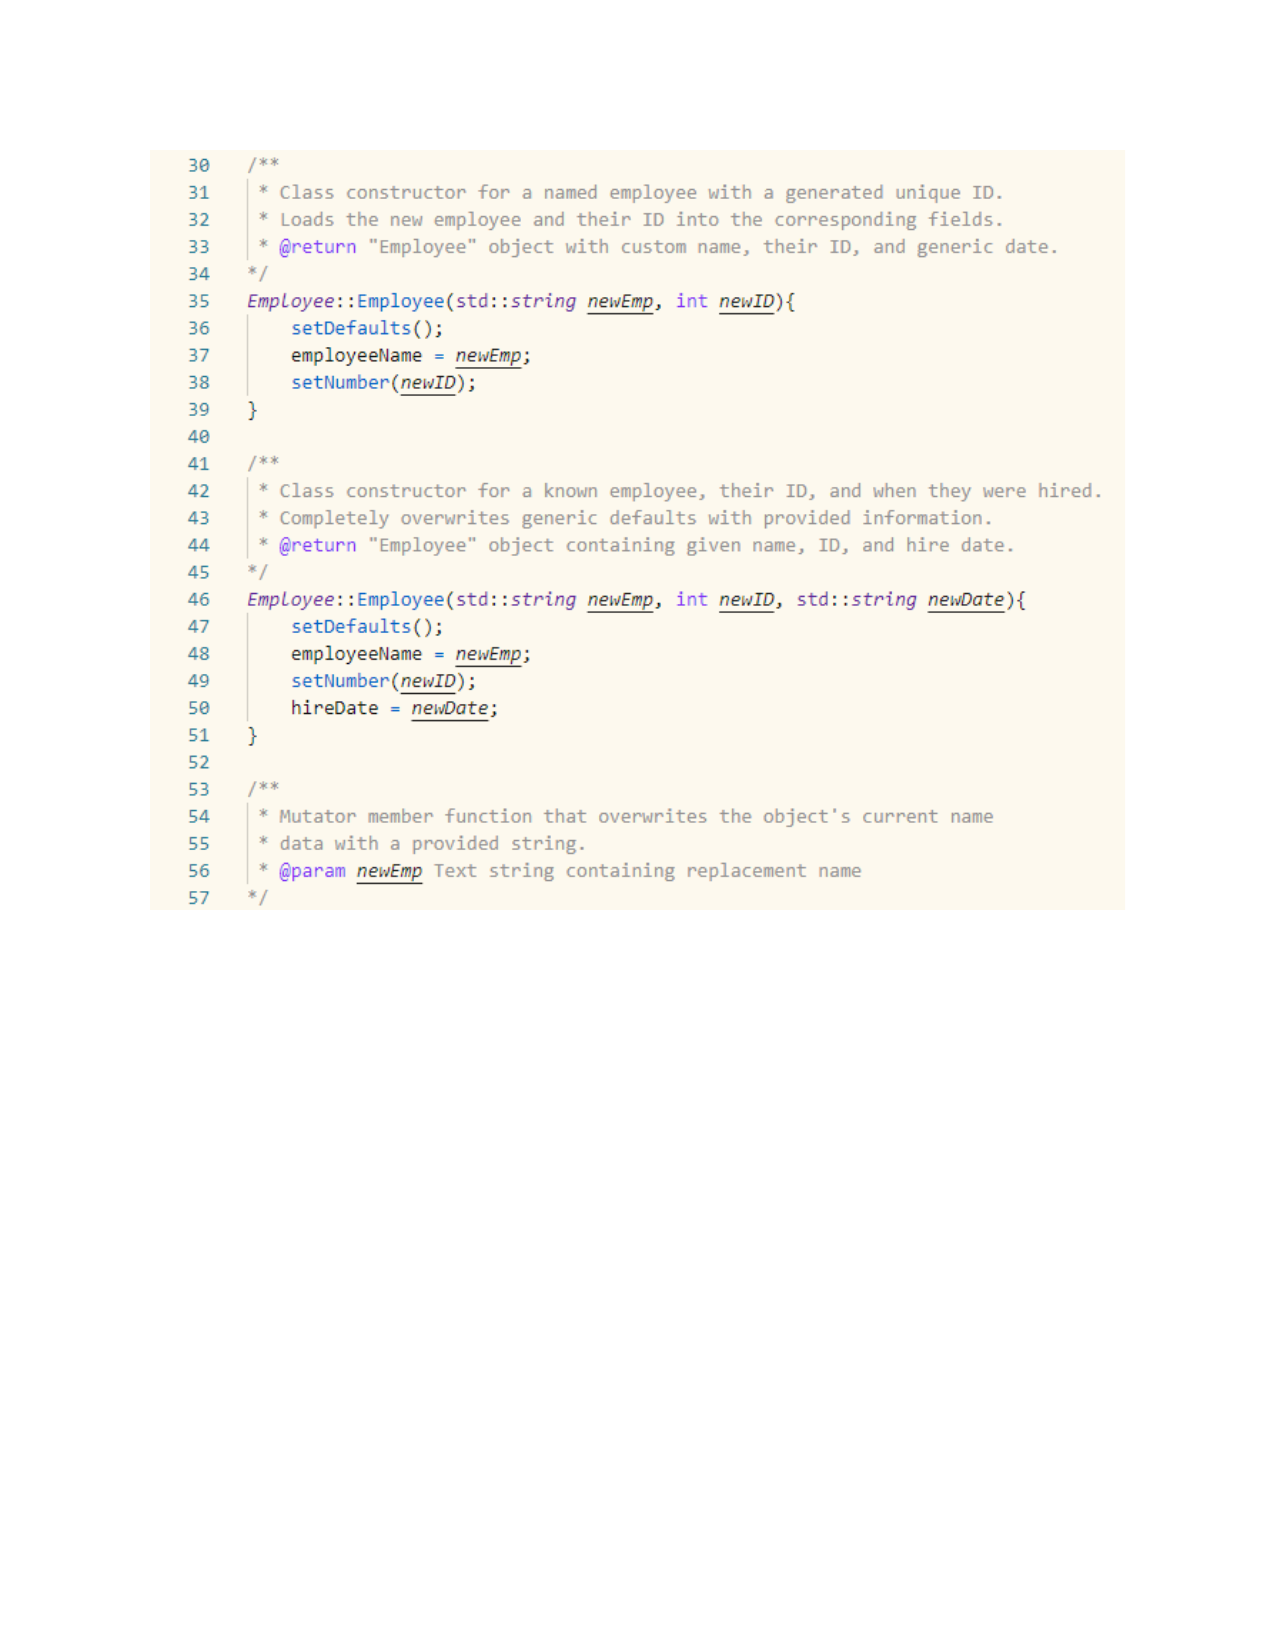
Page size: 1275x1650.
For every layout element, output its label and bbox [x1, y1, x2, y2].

picture [150, 150, 1125, 910]
